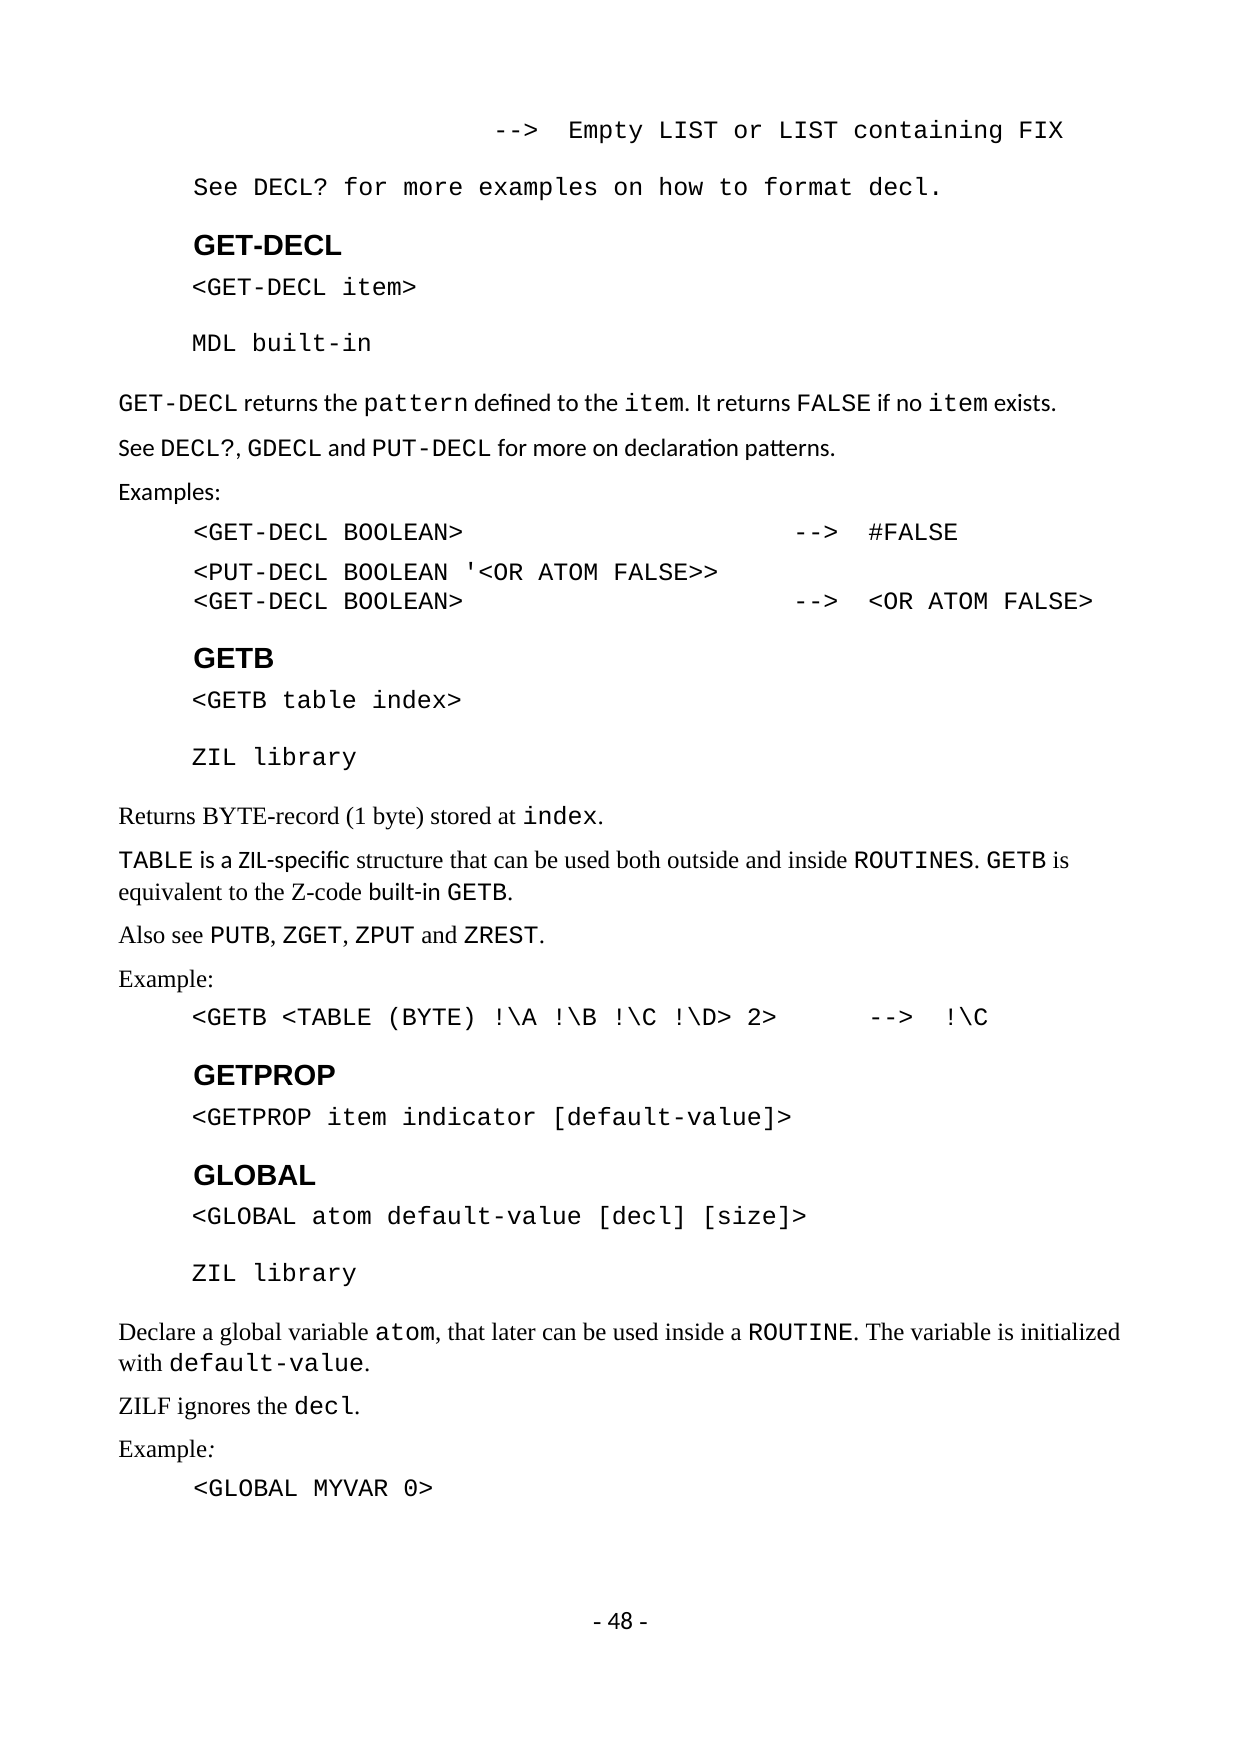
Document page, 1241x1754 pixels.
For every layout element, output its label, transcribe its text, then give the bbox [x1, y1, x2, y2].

subtitle GET-DECL [118, 228, 1122, 262]
text ZIL library [192, 744, 1122, 773]
text Returns BYTE-record (1 byte) stored at index. [118, 801, 1122, 832]
text Also see PUTB, ZGET, ZPUT and ZREST. [118, 920, 1122, 951]
text <GLOBAL atom default-value [decl] [size]> [192, 1204, 1122, 1232]
text Example: [118, 964, 1122, 992]
text GET-DECL returns the pattern defined to the item. It returns FALSE if no item exists. [118, 387, 1122, 419]
text See DECL?, GDECL and PUT-DECL for more on declaration patterns. [118, 432, 1122, 463]
subtitle GLOBAL [118, 1158, 1122, 1191]
subtitle GETPROP [118, 1058, 1122, 1092]
text Examples: [118, 476, 1122, 507]
text MDL built-in [192, 331, 1122, 359]
text <GET-DECL item> [192, 274, 1122, 302]
text TABLE is a ZIL-specific structure that can be used both outside and inside ROUTINES. GETB is equivalent to the Z-code built-in GETB. [118, 844, 1122, 908]
subtitle GETB [118, 642, 1122, 675]
text Example: [118, 1434, 1122, 1463]
text <GETB table index> [192, 688, 1122, 716]
text <GETPROP item indicator [default-value]> [192, 1104, 1122, 1133]
text <GET-DECL BOOLEAN> --> #FALSE [118, 519, 1122, 547]
text ZILF ignores the decl. [118, 1391, 1122, 1422]
text <GETB <TABLE (BYTE) !\A !\B !\C !\D> 2> --> !\C [192, 1005, 1122, 1033]
text <PUT-DECL BOOLEAN '<OR ATOM FALSE>> <GET-DECL BOOLEAN> --> <OR ATOM FALSE> [118, 560, 1122, 617]
text Declare a global variable atom, that later can be used inside a ROUTINE. The variable is initialized with default-value. [118, 1317, 1122, 1379]
text <GLOBAL MYVAR 0> [118, 1476, 1122, 1504]
text ZIL library [192, 1260, 1122, 1289]
text --> Empty LIST or LIST containing FIX See DECL? for more examples on how to format decl. [118, 118, 1122, 203]
